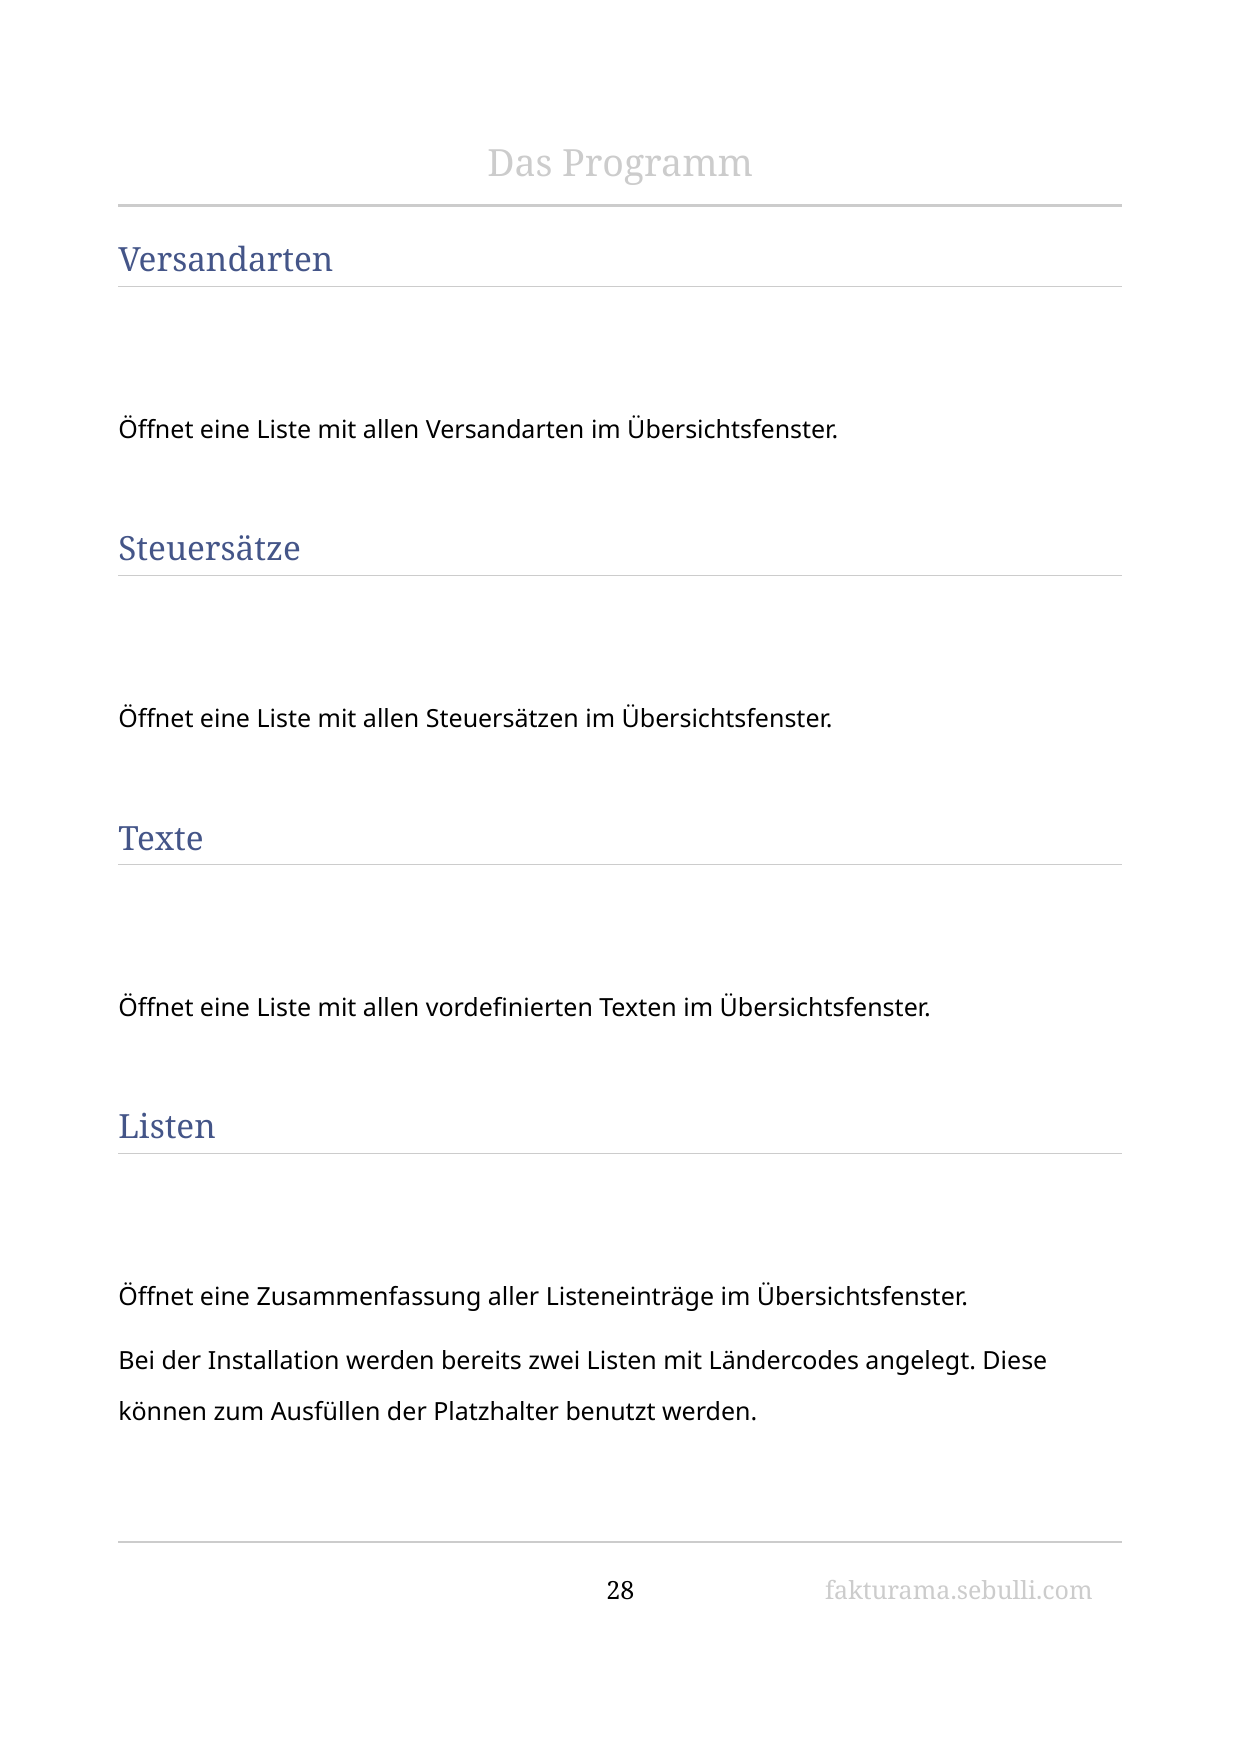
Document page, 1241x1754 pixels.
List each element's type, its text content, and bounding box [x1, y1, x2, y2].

text Öffnet eine Liste mit allen Versandarten im Übersichtsfenster. [118, 412, 1122, 446]
text Öffnet eine Zusammenfassung aller Listeneinträge im Übersichtsfenster. [118, 1279, 1122, 1313]
text Öffnet eine Liste mit allen Steuersätzen im Übersichtsfenster. [118, 701, 1122, 735]
subtitle Texte [118, 814, 1122, 864]
subtitle Steuersätze [118, 525, 1122, 575]
text Öffnet eine Liste mit allen vordefinierten Texten im Übersichtsfenster. [118, 990, 1122, 1024]
subtitle Listen [118, 1103, 1122, 1153]
subtitle Versandarten [118, 236, 1122, 286]
text Bei der Installation werden bereits zwei Listen mit Ländercodes angelegt. Diese können zum Ausfüllen der Platzhalter benutzt werden. [118, 1342, 1122, 1427]
